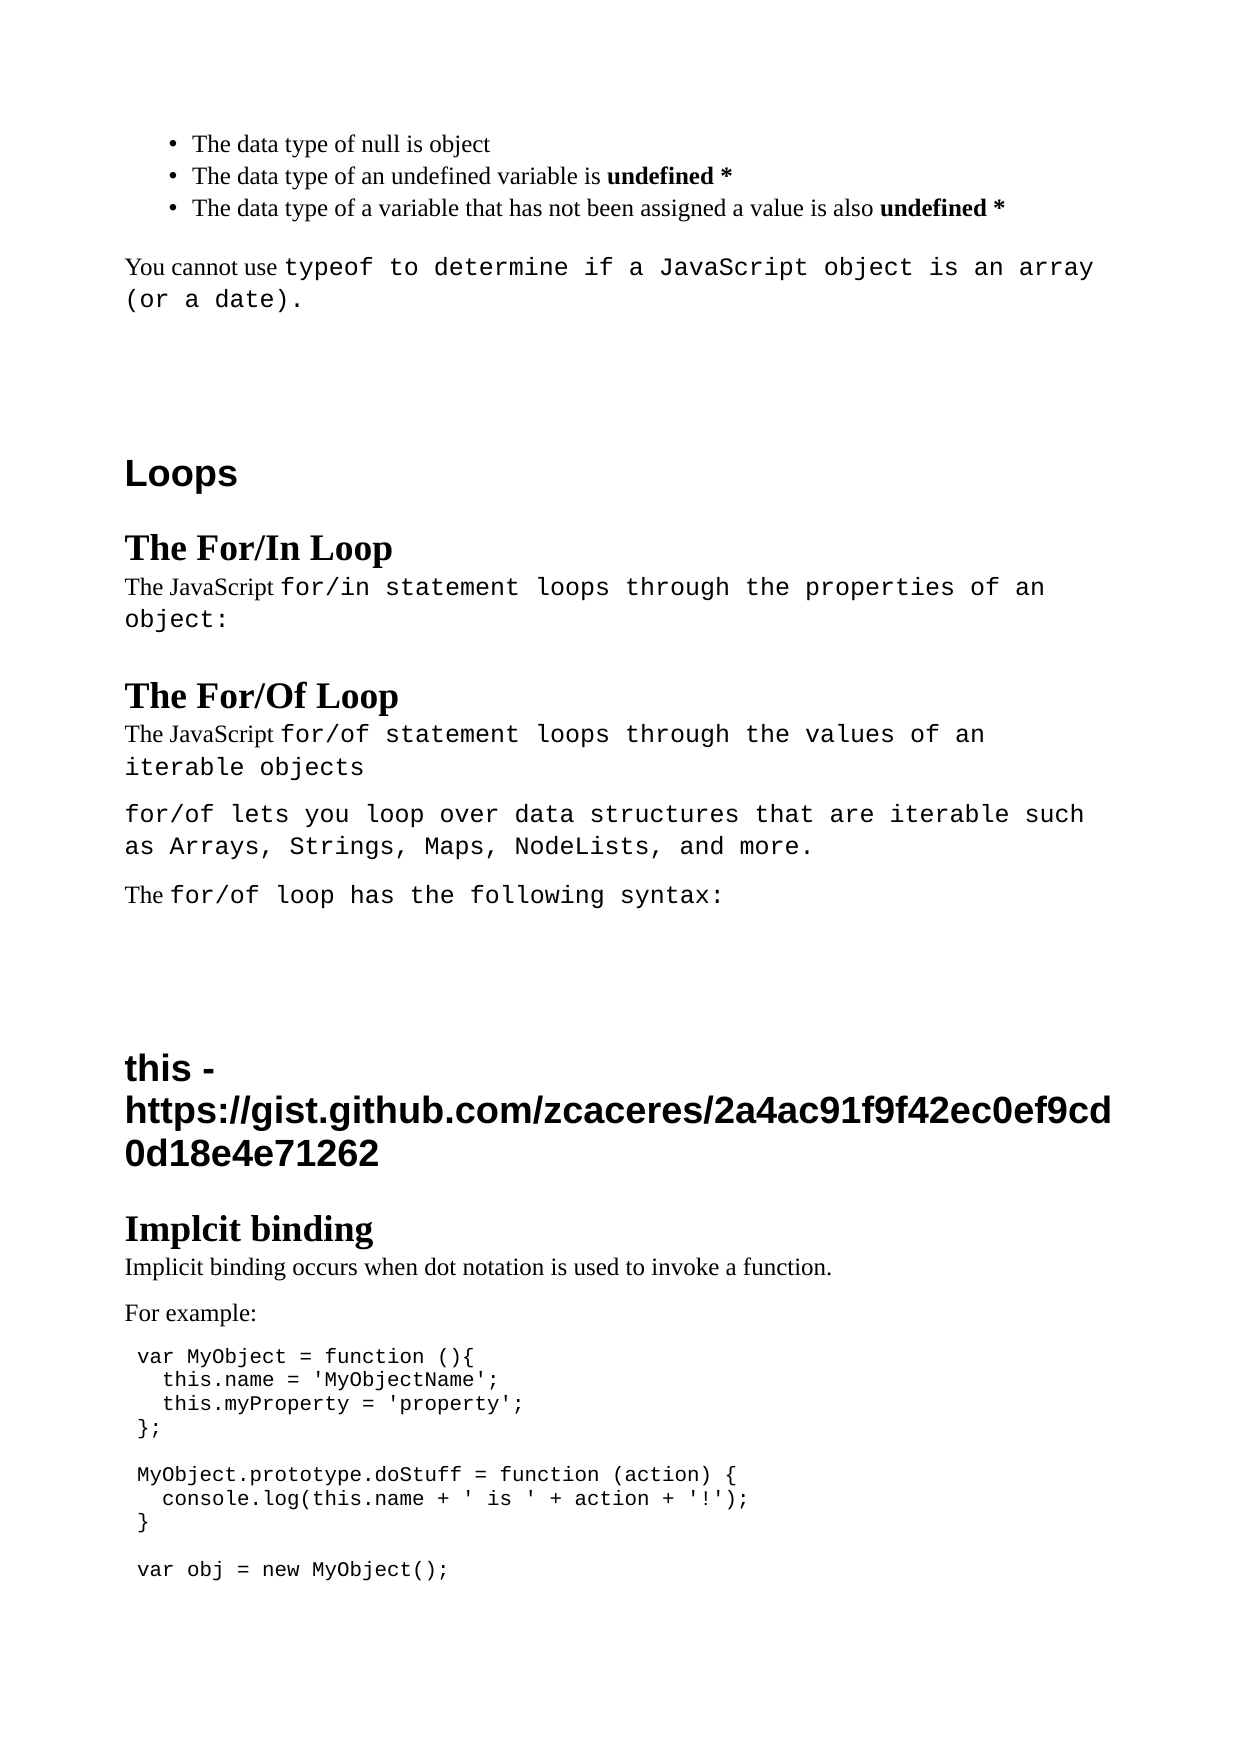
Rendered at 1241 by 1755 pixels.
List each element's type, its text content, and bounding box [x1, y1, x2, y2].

list The data type of an undefined variable is undefined * [162, 156, 1122, 188]
subtitle this - https://gist.github.com/zcaceres/2a4ac91f9f42ec0ef9cd0d18e4e71262 [118, 1041, 1122, 1174]
text var MyObject = function (){ [118, 1339, 1122, 1369]
text The JavaScript for/of statement loops through the values of an iterable objects [118, 714, 1122, 783]
text var obj = new MyObject(); [118, 1559, 1122, 1582]
text For example: [118, 1293, 1122, 1327]
subtitle Implcit binding [118, 1201, 1122, 1247]
list The data type of a variable that has not been assigned a value is also undefined * [162, 188, 1122, 228]
text Implicit binding occurs when dot notation is used to invoke a function. [118, 1247, 1122, 1281]
text this.name = 'MyObjectName'; [118, 1369, 1122, 1393]
list The data type of null is object [162, 124, 1122, 156]
text this.myProperty = 'property'; [118, 1393, 1122, 1417]
text You cannot use typeof to determine if a JavaScript object is an array (or a date). [118, 247, 1122, 315]
text } [118, 1511, 1122, 1535]
text The JavaScript for/in statement loops through the properties of an object: [118, 567, 1122, 635]
subtitle The For/Of Loop [118, 668, 1122, 714]
text The for/of loop has the following syntax: [118, 874, 1122, 911]
text for/of lets you loop over data structures that are iterable such as Arrays, Strings, Maps, NodeLists, and more. [118, 795, 1122, 862]
subtitle Loops [118, 445, 1122, 494]
text }; [118, 1417, 1122, 1440]
subtitle The For/In Loop [118, 521, 1122, 567]
text console.log(this.name + ' is ' + action + '!'); [118, 1488, 1122, 1511]
text MyObject.prototype.doStuff = function (action) { [118, 1464, 1122, 1488]
